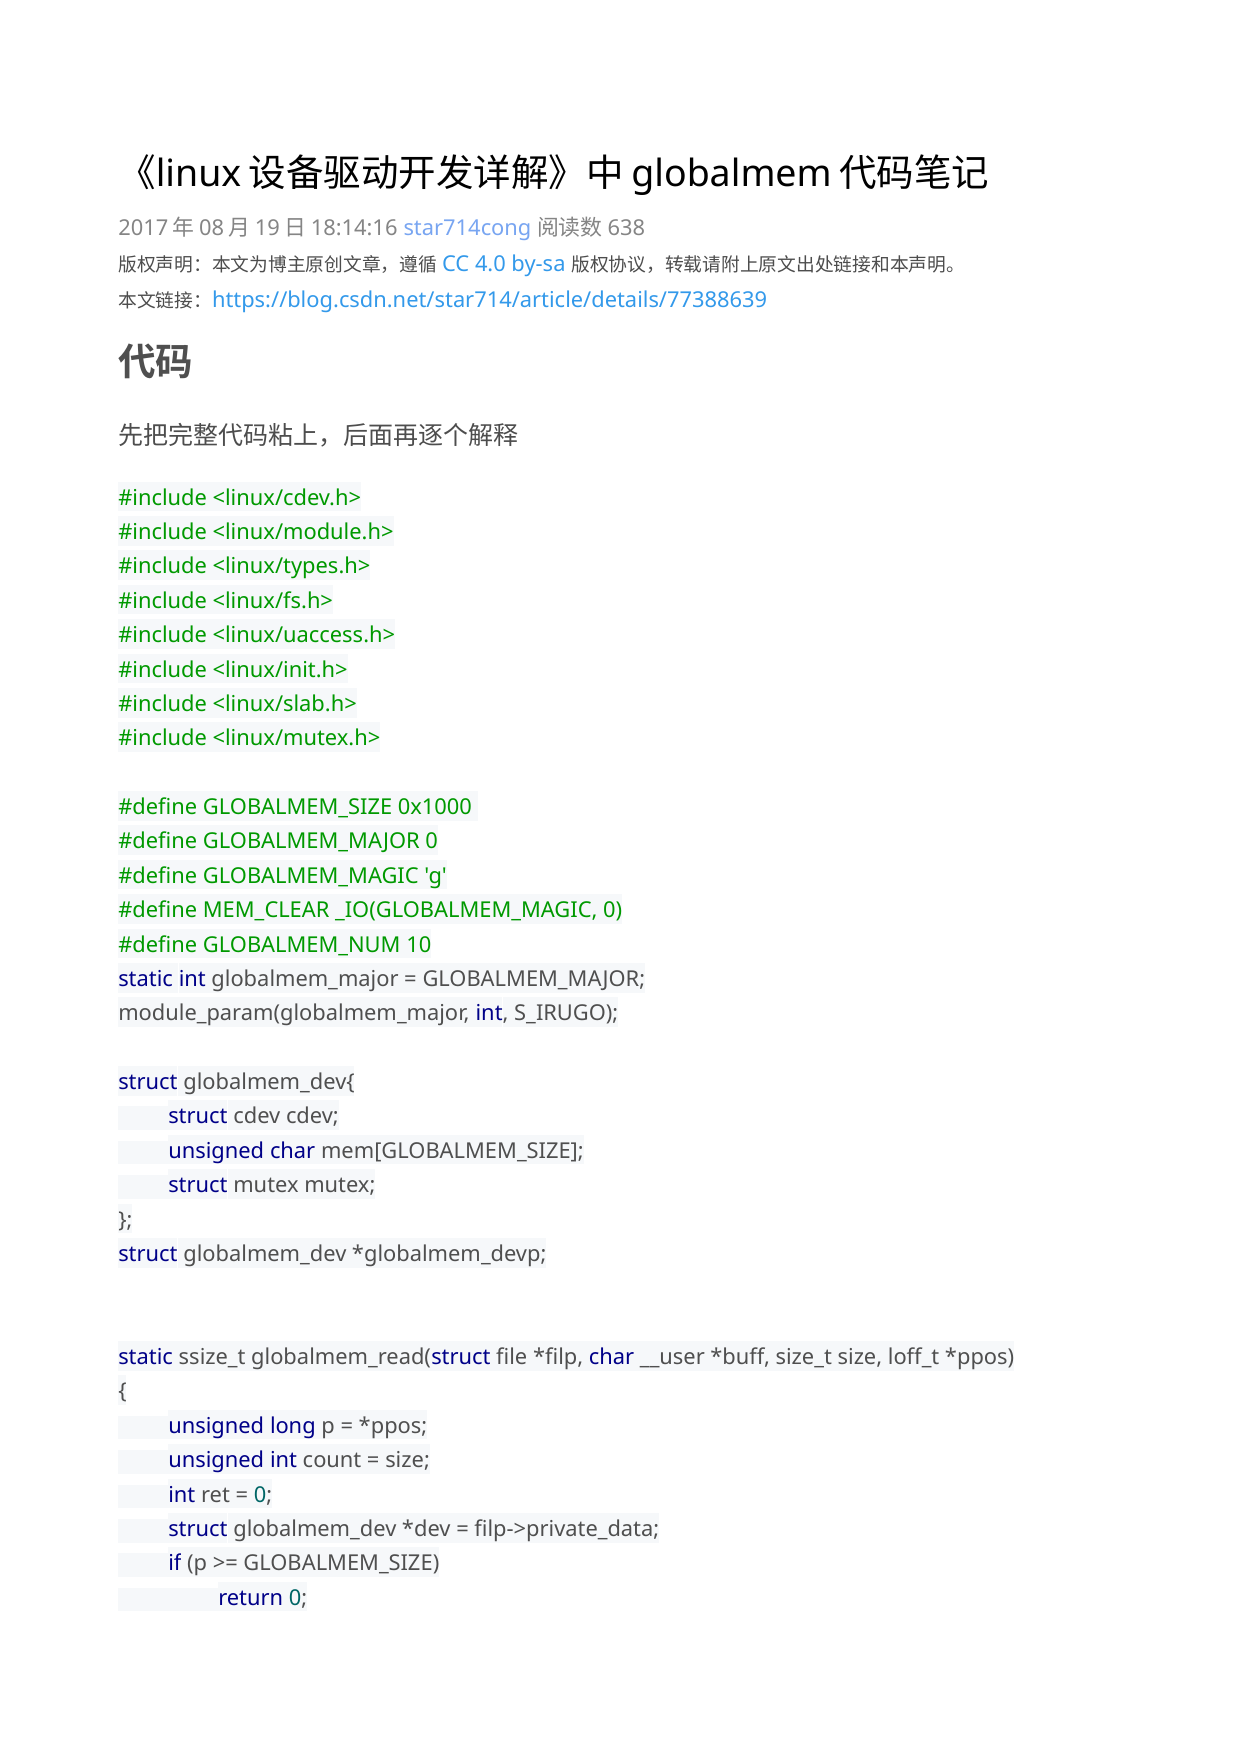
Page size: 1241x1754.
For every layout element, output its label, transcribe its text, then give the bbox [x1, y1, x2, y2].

text unsigned int count = size; [118, 1439, 1122, 1474]
text static int globalmem_major = GLOBALMEM_MAJOR; [118, 958, 1122, 993]
text static ssize_t globalmem_read(struct file *filp, char __user *buff, size_t size, loff_t *ppos) [118, 1336, 1122, 1371]
text struct cdev cdev; [118, 1096, 1122, 1130]
text #include <linux/init.h> [118, 649, 1122, 683]
text unsigned long p = *ppos; [118, 1405, 1122, 1439]
text #include <linux/slab.h> [118, 683, 1122, 718]
text #include <linux/module.h> [118, 511, 1122, 546]
text #include <linux/mutex.h> [118, 718, 1122, 752]
text #include <linux/types.h> [118, 546, 1122, 580]
text 先把完整代码粘上，后面再逐个解释 [118, 411, 1122, 452]
subtitle 代码 [118, 332, 1122, 386]
text 版权声明：本文为博主原创文章，遵循 CC 4.0 by-sa 版权协议，转载请附上原文出处链接和本声明。 [118, 248, 1122, 278]
text #include <linux/fs.h> [118, 580, 1122, 614]
text #define GLOBALMEM_MAGIC 'g' [118, 855, 1122, 889]
text #define GLOBALMEM_SIZE 0x1000 [118, 786, 1122, 821]
text 2017年08月19日 18:14:16 star714cong 阅读数 638 [118, 210, 1100, 242]
text #define GLOBALMEM_NUM 10 [118, 924, 1122, 958]
text }; [118, 1199, 1122, 1233]
text return 0; [118, 1577, 1122, 1611]
text #define GLOBALMEM_MAJOR 0 [118, 821, 1122, 855]
text struct mutex mutex; [118, 1164, 1122, 1199]
text unsigned char mem[GLOBALMEM_SIZE]; [118, 1130, 1122, 1164]
text struct globalmem_dev *globalmem_devp; [118, 1233, 1122, 1268]
text #include <linux/cdev.h> [118, 477, 1122, 511]
text 本文链接：https://blog.csdn.net/star714/article/details/77388639 [118, 284, 1122, 314]
text if (p >= GLOBALMEM_SIZE) [118, 1543, 1122, 1577]
text { [118, 1371, 1122, 1405]
text struct globalmem_dev{ [118, 1061, 1122, 1096]
text #define MEM_CLEAR _IO(GLOBALMEM_MAGIC, 0) [118, 889, 1122, 924]
text module_param(globalmem_major, int, S_IRUGO); [118, 993, 1122, 1027]
text #include <linux/uaccess.h> [118, 614, 1122, 649]
subtitle 《linux设备驱动开发详解》中globalmem代码笔记 [118, 143, 1122, 198]
text int ret = 0; [118, 1474, 1122, 1508]
text struct globalmem_dev *dev = filp->private_data; [118, 1508, 1122, 1543]
